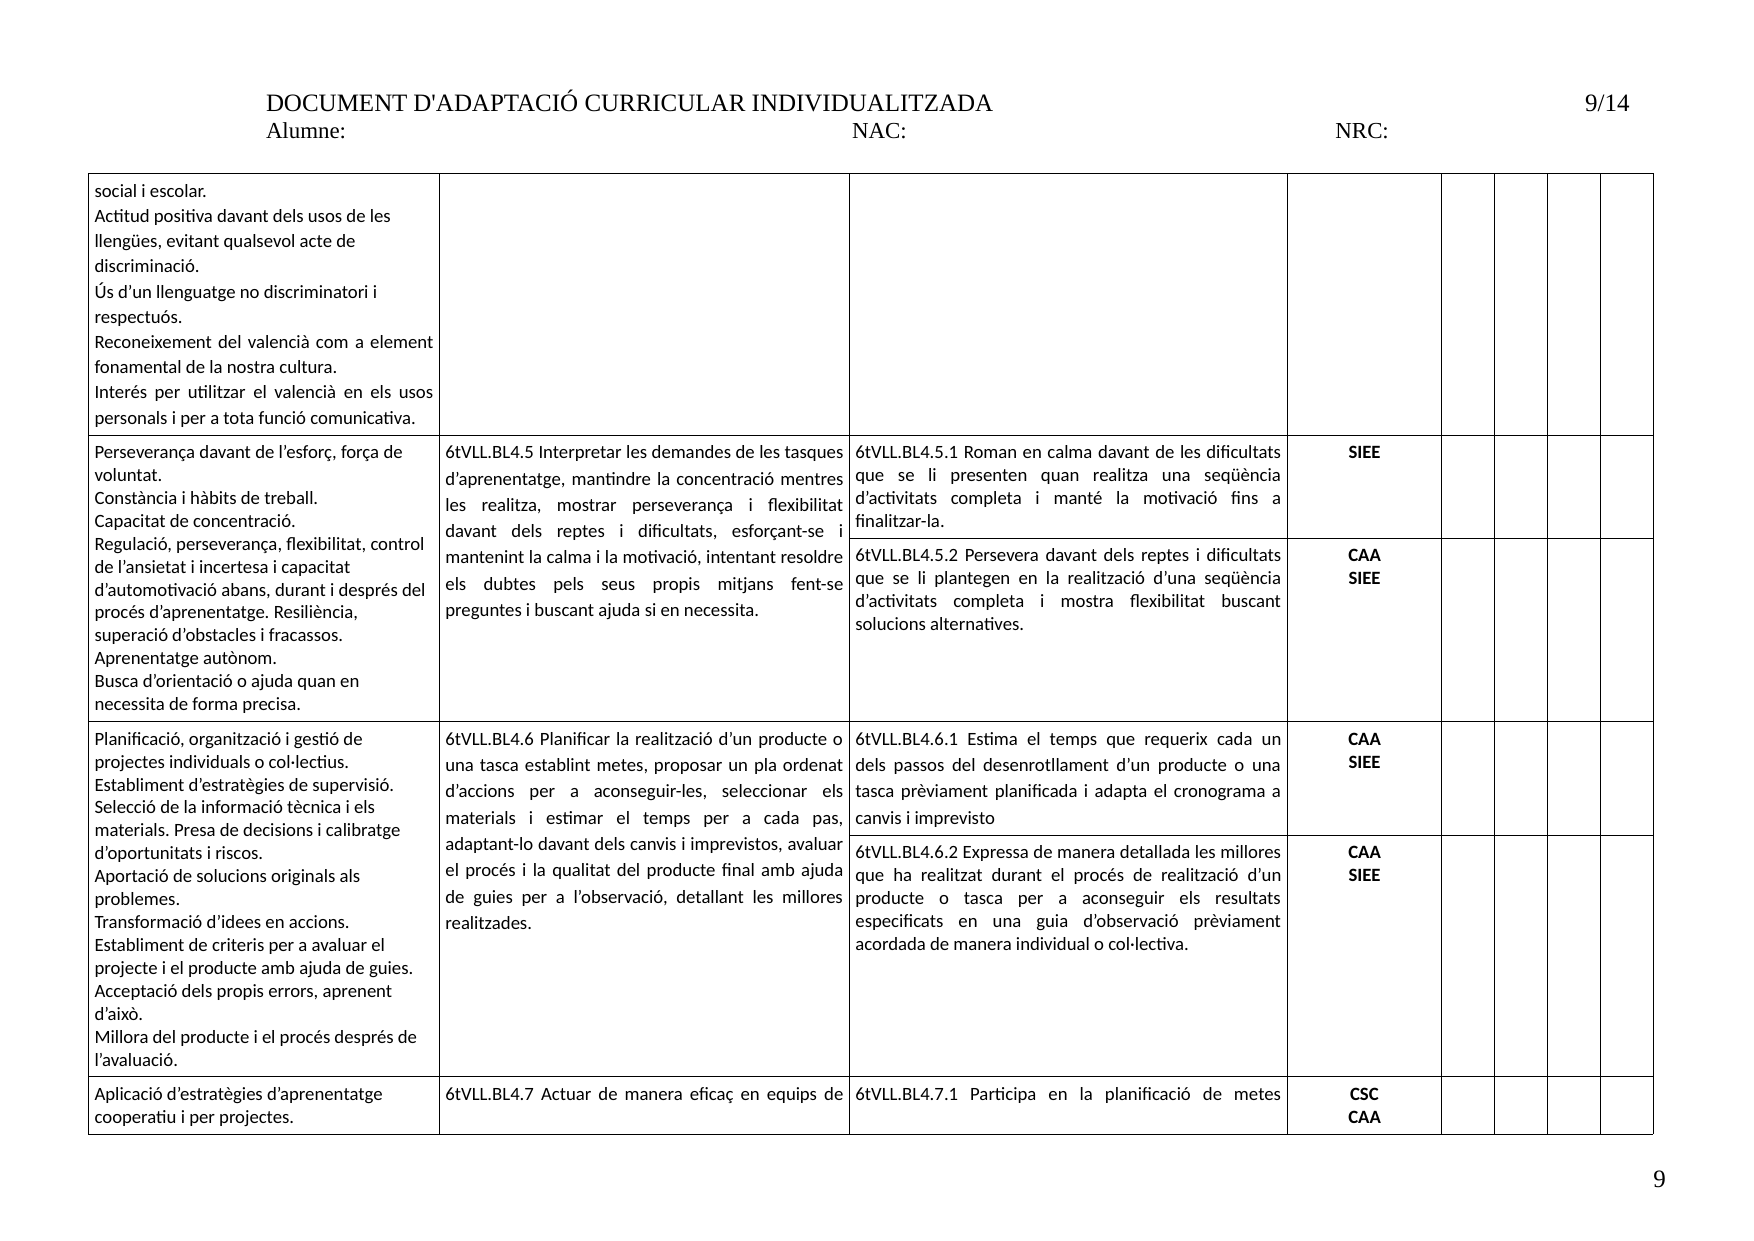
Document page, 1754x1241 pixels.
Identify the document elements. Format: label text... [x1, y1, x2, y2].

table_cell [1442, 436, 1494, 538]
table_cell [1548, 722, 1600, 834]
table_cell [1442, 836, 1494, 1076]
table_cell [1442, 539, 1494, 721]
table_cell social i escolar. Actitud positiva davant dels usos de les llengües, evitant qualsevol acte de discriminació. Ús d’un llenguatge no discriminatori i respectuós. Reconeixement del valencià com a element fonamental de la nostra cultura. Interés per utilitzar el valencià en els usos personals i per a tota funció comunicativa. [89, 174, 439, 434]
table_cell Aplicació d’estratègies d’aprenentatge cooperatiu i per projectes. [89, 1077, 439, 1134]
table_cell [1495, 836, 1547, 1076]
table_cell [1548, 1077, 1600, 1134]
table_cell 6tVLL.BL4.6.2 Expressa de manera detallada les millores que ha realitzat durant el procés de realització d’un producte o tasca per a aconseguir els resultats especificats en una guia d’observació prèviament acordada de manera individual o col·lectiva. [850, 836, 1287, 1076]
table_cell [1442, 722, 1494, 834]
table_cell [850, 174, 1287, 434]
table_cell CAA SIEE [1288, 722, 1441, 834]
table_cell [1548, 836, 1600, 1076]
table_cell [1495, 1077, 1547, 1134]
table_cell [1288, 174, 1441, 434]
table_cell [1442, 1077, 1494, 1134]
table_cell CAA SIEE [1288, 539, 1441, 721]
table_cell SIEE [1288, 436, 1441, 538]
table_cell [440, 174, 849, 434]
table_cell 6tVLL.BL4.5 Interpretar les demandes de les tasques d’aprenentatge, mantindre la concentració mentres les realitza, mostrar perseverança i flexibilitat davant dels reptes i dificultats, esforçant-se i mantenint la calma i la motivació, intentant resoldre els dubtes pels seus propis mitjans fent-se preguntes i buscant ajuda si en necessita. [440, 436, 849, 721]
table_cell 6tVLL.BL4.5.2 Persevera davant dels reptes i dificultats que se li plantegen en la realització d’una seqüència d’activitats completa i mostra flexibilitat buscant solucions alternatives. [850, 539, 1287, 721]
table_cell [1601, 539, 1653, 721]
table_cell 6tVLL.BL4.7 Actuar de manera eficaç en equips de [440, 1077, 849, 1134]
table_cell 6tVLL.BL4.7.1 Participa en la planificació de metes [850, 1077, 1287, 1134]
table_cell [1601, 174, 1653, 434]
table_cell [1548, 436, 1600, 538]
table_cell 6tVLL.BL4.5.1 Roman en calma davant de les dificultats que se li presenten quan realitza una seqüència d’activitats completa i manté la motivació fins a finalitzar-la. [850, 436, 1287, 538]
table_cell 6tVLL.BL4.6 Planificar la realització d’un producte o una tasca establint metes, proposar un pla ordenat d’accions per a aconseguir-les, seleccionar els materials i estimar el temps per a cada pas, adaptant-lo davant dels canvis i imprevistos, avaluar el procés i la qualitat del producte final amb ajuda de guies per a l’observació, detallant les millores realitzades. [440, 722, 849, 1076]
table_cell [1548, 539, 1600, 721]
table_cell Perseverança davant de l’esforç, força de voluntat. Constància i hàbits de treball. Capacitat de concentració. Regulació, perseverança, flexibilitat, control de l’ansietat i incertesa i capacitat d’automotivació abans, durant i després del procés d’aprenentatge. Resiliència, superació d’obstacles i fracassos. Aprenentatge autònom. Busca d’orientació o ajuda quan en necessita de forma precisa. [89, 436, 439, 721]
table_cell CSC CAA [1288, 1077, 1441, 1134]
table_cell [1601, 722, 1653, 834]
table_cell [1601, 436, 1653, 538]
table_cell CAA SIEE [1288, 836, 1441, 1076]
table_cell 6tVLL.BL4.6.1 Estima el temps que requerix cada un dels passos del desenrotllament d’un producte o una tasca prèviament planificada i adapta el cronograma a canvis i imprevisto [850, 722, 1287, 834]
table_cell [1495, 539, 1547, 721]
table_cell [1495, 436, 1547, 538]
table_cell [1601, 836, 1653, 1076]
table_cell [1495, 722, 1547, 834]
table_cell [1442, 174, 1494, 434]
table_cell [1548, 174, 1600, 434]
table_cell [1601, 1077, 1653, 1134]
table_cell [1495, 174, 1547, 434]
table_cell Planificació, organització i gestió de projectes individuals o col·lectius. Establiment d’estratègies de supervisió. Selecció de la informació tècnica i els materials. Presa de decisions i calibratge d’oportunitats i riscos. Aportació de solucions originals als problemes. Transformació d’idees en accions. Establiment de criteris per a avaluar el projecte i el producte amb ajuda de guies. Acceptació dels propis errors, aprenent d’això. Millora del producte i el procés després de l’avaluació. [89, 722, 439, 1076]
